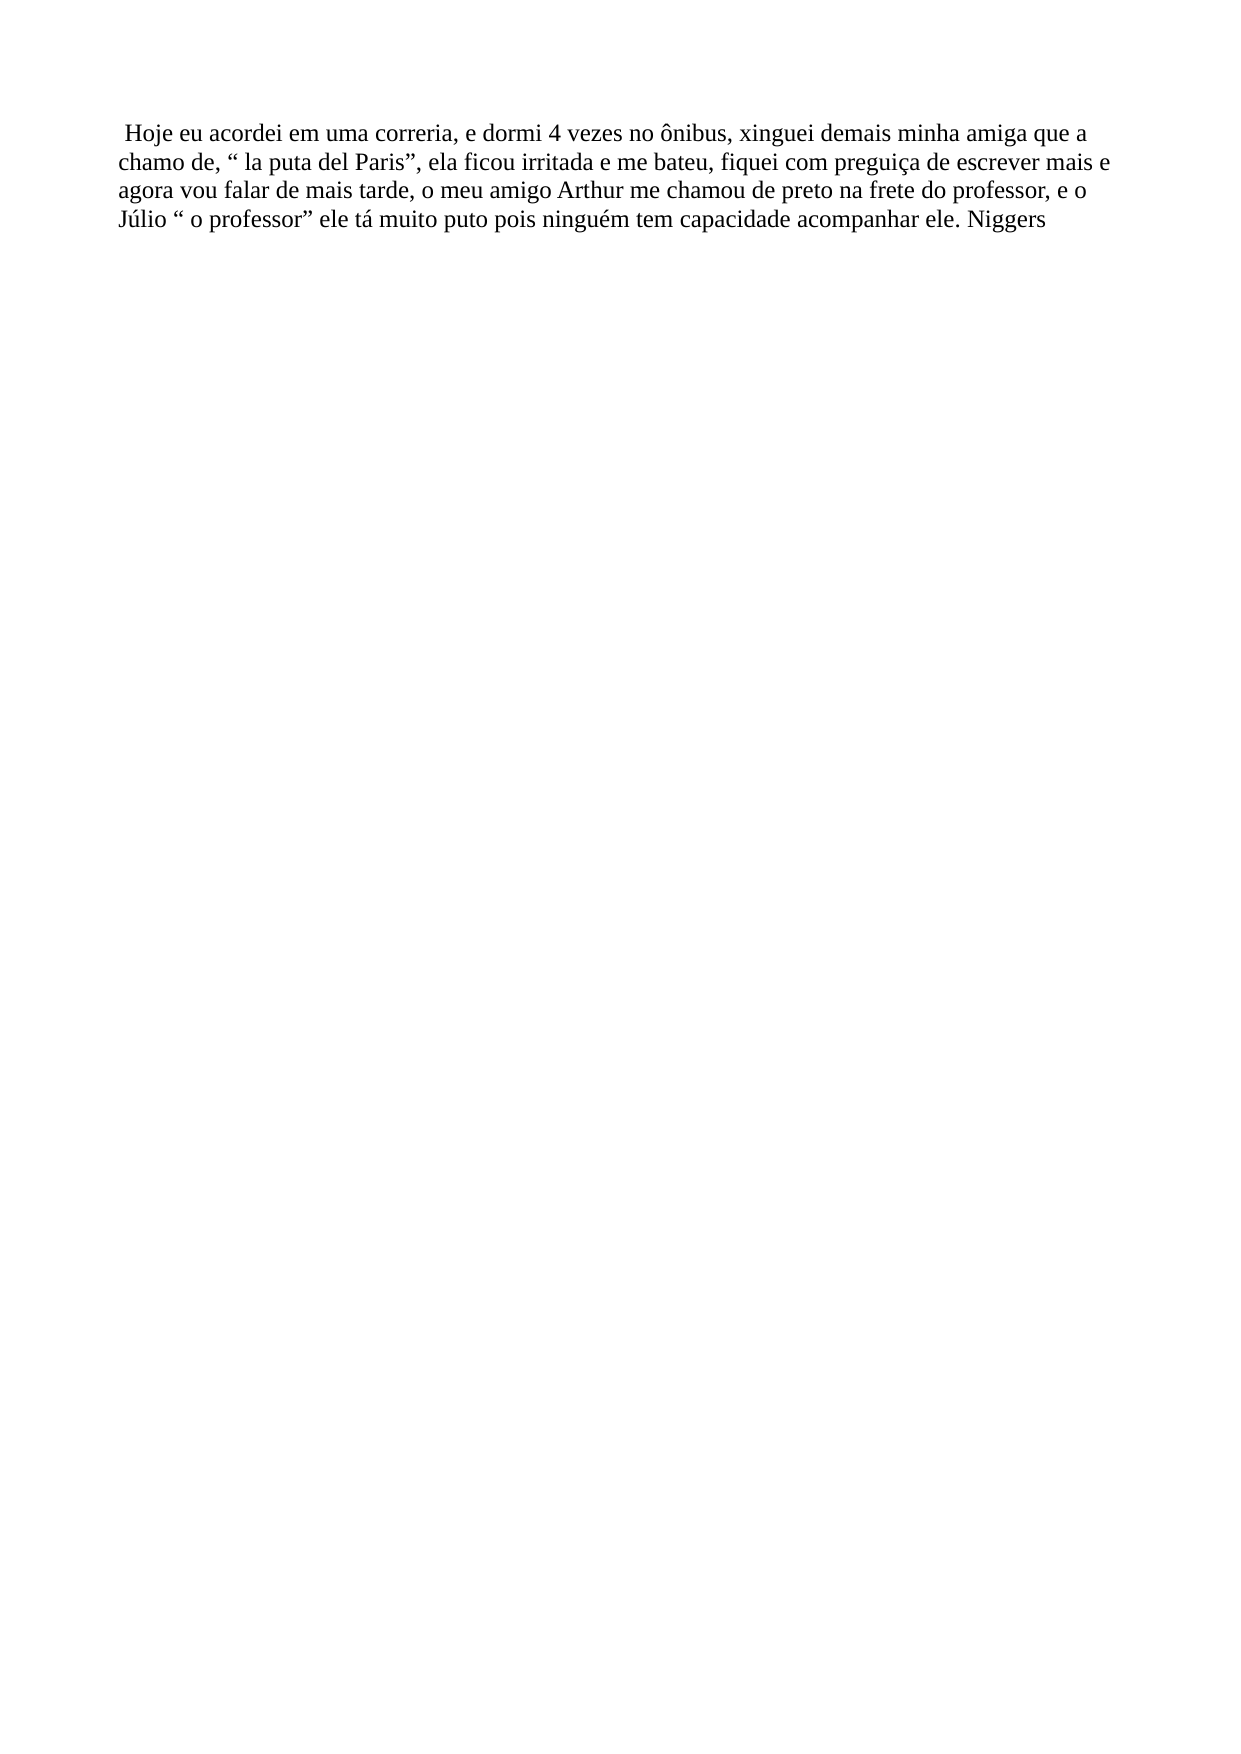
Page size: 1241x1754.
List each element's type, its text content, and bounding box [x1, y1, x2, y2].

text Hoje eu acordei em uma correria, e dormi 4 vezes no ônibus, xinguei demais minha amiga que a chamo de, “ la puta del Paris”, ela ficou irritada e me bateu, fiquei com preguiça de escrever mais e agora vou falar de mais tarde, o meu amigo Arthur me chamou de preto na frete do professor, e o Júlio “ o professor” ele tá muito puto pois ninguém tem capacidade acompanhar ele. Niggers [118, 118, 1122, 233]
